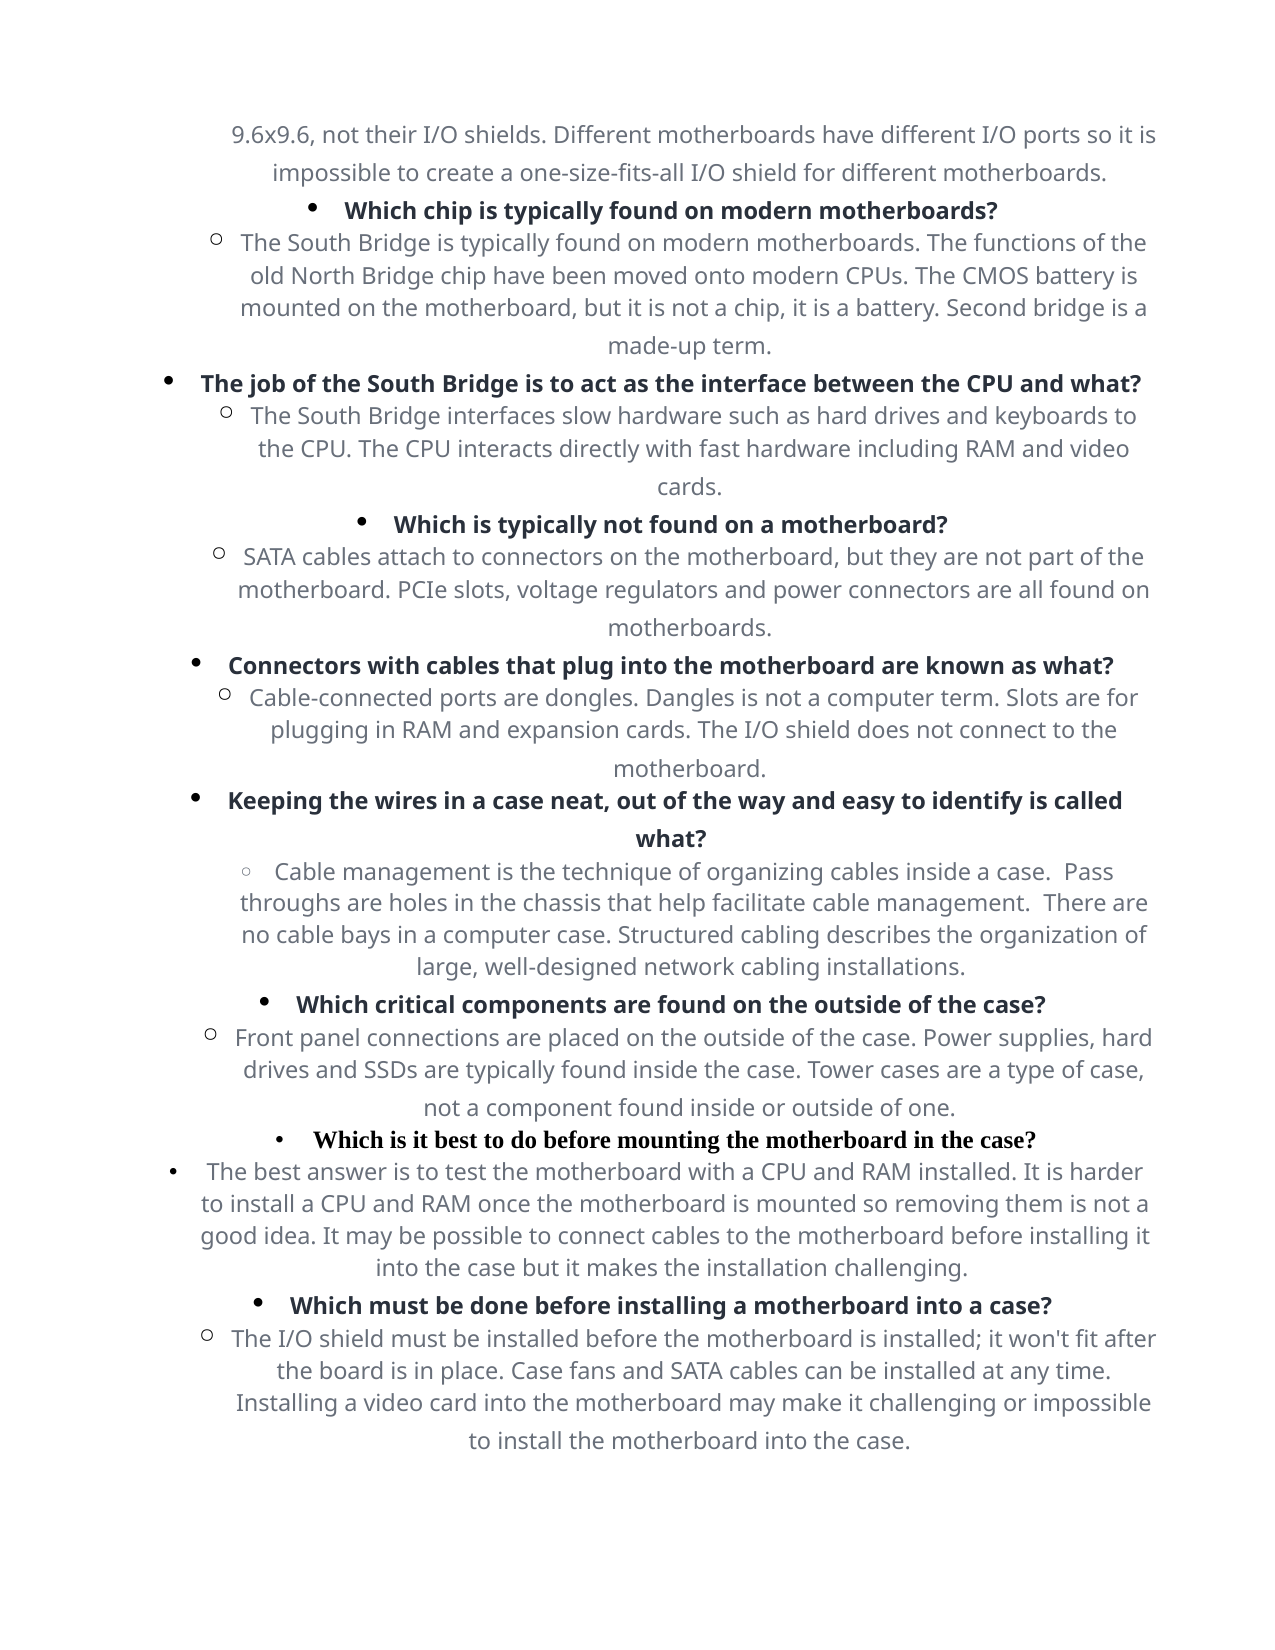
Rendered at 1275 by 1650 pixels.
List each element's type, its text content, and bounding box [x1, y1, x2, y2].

list The best answer is to test the motherboard with a CPU and RAM installed. It is harder to install a CPU and RAM once the motherboard is mounted so removing them is not a good idea. It may be possible to connect cables to the motherboard before installing it into the case but it makes the installation challenging. [156, 1156, 1157, 1283]
list 9.6x9.6, not their I/O shields. Different motherboards have different I/O ports so it is impossible to create a one-size-fits-all I/O shield for different motherboards. [193, 118, 1157, 188]
list Keeping the wires in a case neat, out of the way and easy to identify is called what? [156, 784, 1157, 855]
list The I/O shield must be installed before the motherboard is installed; it won't fit after the board is in place. Case fans and SATA cables can be installed at any time. Installing a video card into the motherboard may make it challenging or impossible to install the motherboard into the case. [193, 1322, 1157, 1456]
list Which critical components are found on the outside of the case? [156, 983, 1157, 1021]
list Cable-connected ports are dongles. Dangles is not a computer term. Slots are for plugging in RAM and expansion cards. The I/O shield does not connect to the motherboard. [193, 682, 1157, 784]
list The South Bridge interfaces slow hardware such as hard drives and keyboards to the CPU. The CPU interacts directly with fast hardware including RAM and video cards. [193, 400, 1157, 502]
list Connectors with cables that plug into the motherboard are known as what? [156, 643, 1157, 682]
list SATA cables attach to connectors on the motherboard, but they are not part of the motherboard. PCIe slots, voltage regulators and power connectors are all found on motherboards. [193, 541, 1157, 643]
list Front panel connections are placed on the outside of the case. Power supplies, hard drives and SSDs are typically found inside the case. Tower cases are a type of case, not a component found inside or outside of one. [193, 1021, 1157, 1124]
list The South Bridge is typically found on modern motherboards. The functions of the old North Bridge chip have been moved onto modern CPUs. The CMOS battery is mounted on the motherboard, but it is not a chip, it is a battery. Second bridge is a made-up term. [193, 227, 1157, 361]
list The job of the South Bridge is to act as the interface between the CPU and what? [156, 361, 1157, 400]
list Which is typically not found on a motherboard? [156, 502, 1157, 541]
list Which must be done before installing a motherboard into a case? [156, 1283, 1157, 1322]
list Which is it best to do before mounting the motherboard in the case?​ [156, 1124, 1157, 1156]
list Cable management is the technique of organizing cables inside a case. Pass throughs are holes in the chassis that help facilitate cable management. There are no cable bays in a computer case. Structured cabling describes the organization of large, well-designed network cabling installations. [193, 855, 1157, 983]
list Which chip is typically found on modern motherboards? [156, 188, 1157, 227]
